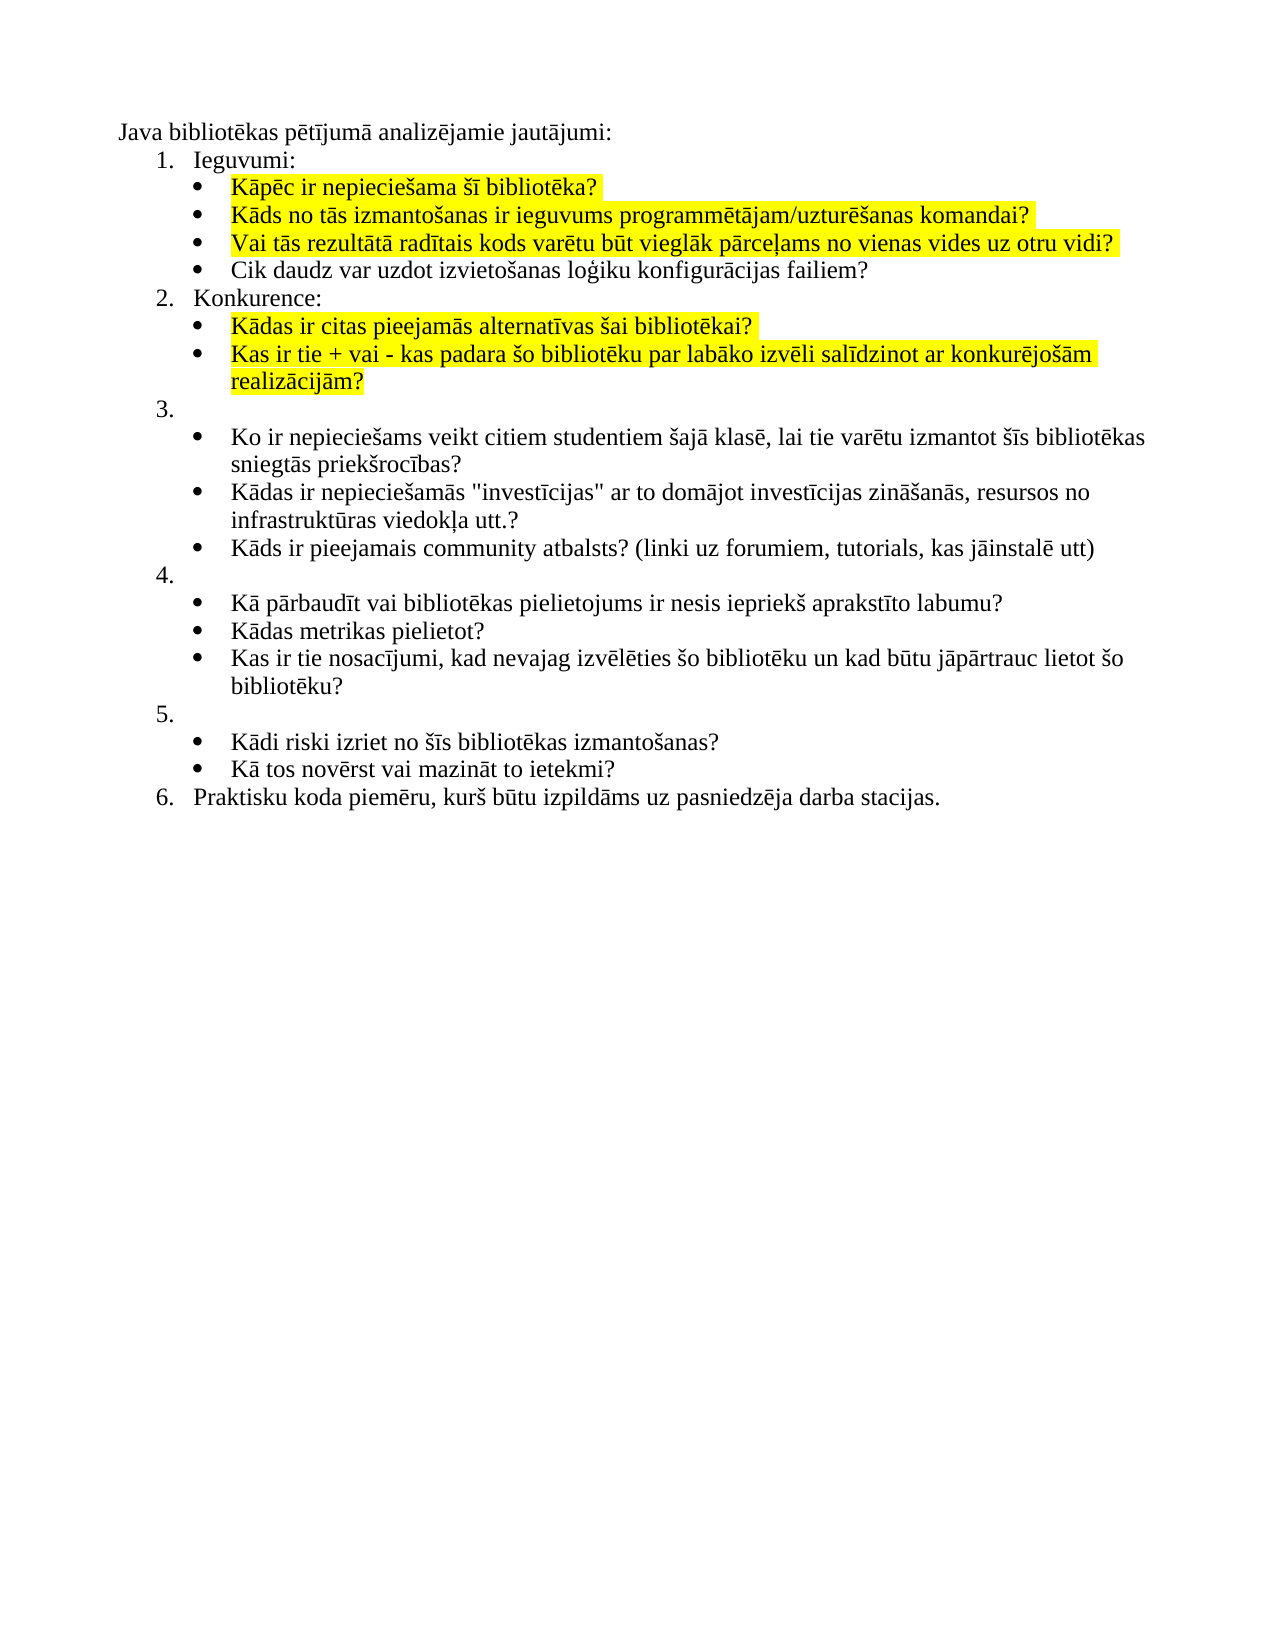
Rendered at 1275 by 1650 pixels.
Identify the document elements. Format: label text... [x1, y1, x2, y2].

list Kādas metrikas pielietot? [193, 617, 1157, 644]
list Kāds no tās izmantošanas ir ieguvums programmētājam/uzturēšanas komandai? [193, 201, 1157, 229]
list Kādas ir nepieciešamās "investīcijas" ar to domājot investīcijas zināšanās, resursos no infrastruktūras viedokļa utt.? [193, 478, 1157, 534]
list Praktisku koda piemēru, kurš būtu izpildāms uz pasniedzēja darba stacijas. [156, 783, 1157, 811]
list Kāpēc ir nepieciešama šī bibliotēka? [193, 173, 1157, 201]
list Konkurence: [156, 284, 1157, 312]
list Kā tos novērst vai mazināt to ietekmi? [193, 755, 1157, 783]
list Kāds ir pieejamais community atbalsts? (linki uz forumiem, tutorials, kas jāinstalē utt) [193, 534, 1157, 561]
list Kas ir tie + vai - kas padara šo bibliotēku par labāko izvēli salīdzinot ar konkurējošām realizācijām? [193, 340, 1157, 395]
list Ieguvumi: [156, 146, 1157, 173]
list Kādi riski izriet no šīs bibliotēkas izmantošanas? [193, 728, 1157, 755]
list Cik daudz var uzdot izvietošanas loģiku konfigurācijas failiem? [193, 257, 1157, 284]
list Ko ir nepieciešams veikt citiem studentiem šajā klasē, lai tie varētu izmantot šīs bibliotēkas sniegtās priekšrocības? [193, 423, 1157, 478]
list Vai tās rezultātā radītais kods varētu būt vieglāk pārceļams no vienas vides uz otru vidi? [193, 229, 1157, 257]
list Kā pārbaudīt vai bibliotēkas pielietojums ir nesis iepriekš aprakstīto labumu? [193, 589, 1157, 617]
list Kas ir tie nosacījumi, kad nevajag izvēlēties šo bibliotēku un kad būtu jāpārtrauc lietot šo bibliotēku? [193, 644, 1157, 700]
text Java bibliotēkas pētījumā analizējamie jautājumi: [118, 118, 1157, 146]
list Kādas ir citas pieejamās alternatīvas šai bibliotēkai? [193, 312, 1157, 340]
